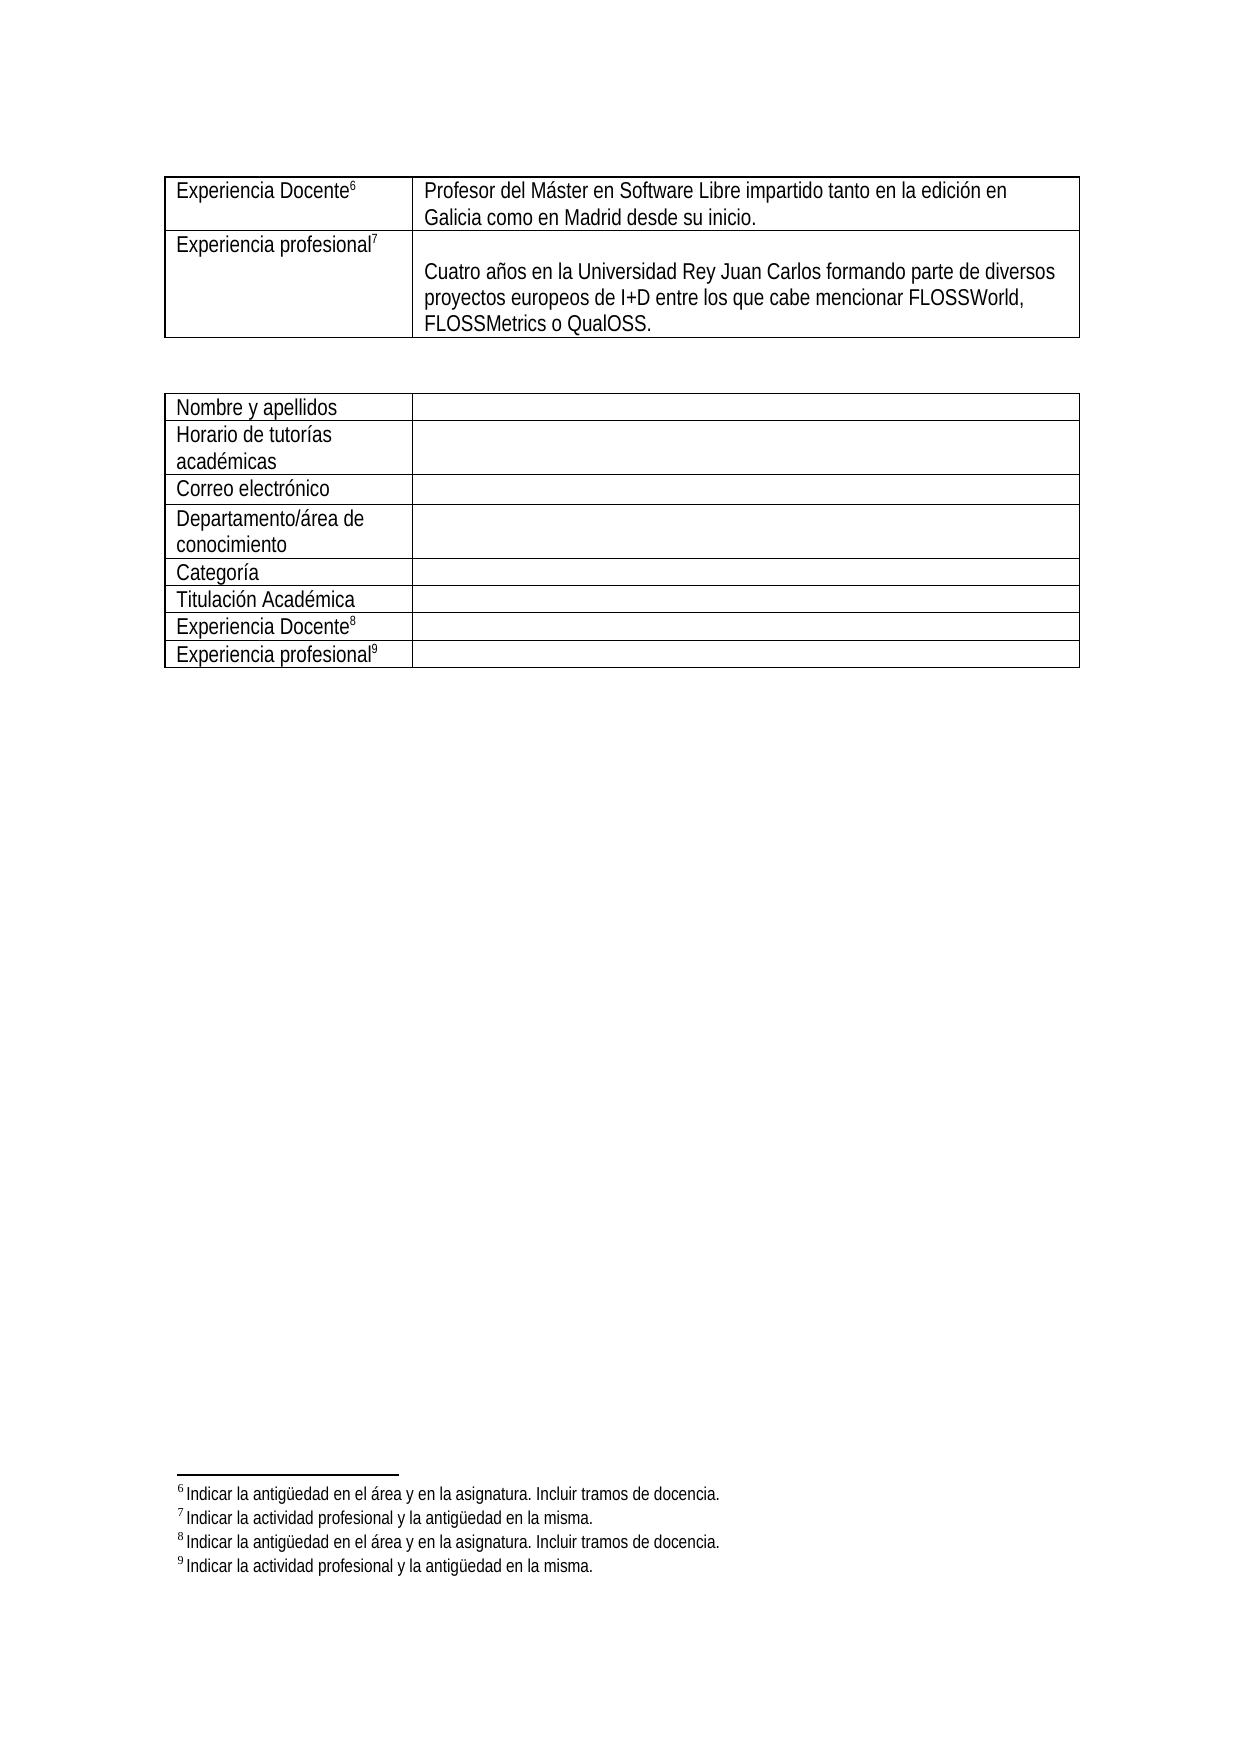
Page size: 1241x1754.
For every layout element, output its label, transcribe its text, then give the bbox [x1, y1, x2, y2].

table_cell Experiencia profesional [166, 641, 412, 667]
table_cell Experiencia Docente [166, 613, 412, 640]
table_cell [413, 421, 1079, 474]
table_cell Categoría [166, 559, 412, 585]
table_cell [413, 475, 1079, 504]
table_header [413, 394, 1079, 420]
table_cell [413, 613, 1079, 640]
table_header Nombre y apellidos [166, 394, 412, 420]
table_cell [413, 641, 1079, 667]
table_cell Departamento/área de conocimiento [166, 505, 412, 557]
table_cell Horario de tutorías académicas [166, 421, 412, 474]
table_cell Titulación Académica [166, 586, 412, 612]
table_cell Cuatro años en la Universidad Rey Juan Carlos formando parte de diversos proyectos europeos de I+D entre los que cabe mencionar FLOSSWorld, FLOSSMetrics o QualOSS. [413, 231, 1079, 337]
table_cell [413, 505, 1079, 557]
table_cell Correo electrónico [166, 475, 412, 504]
table_cell Experiencia profesional [166, 231, 412, 337]
table_cell Profesor del Máster en Software Libre impartido tanto en la edición en Galicia como en Madrid desde su inicio. [413, 178, 1079, 230]
table_cell [413, 586, 1079, 612]
table_cell Experiencia Docente [166, 178, 412, 230]
table_cell [413, 559, 1079, 585]
